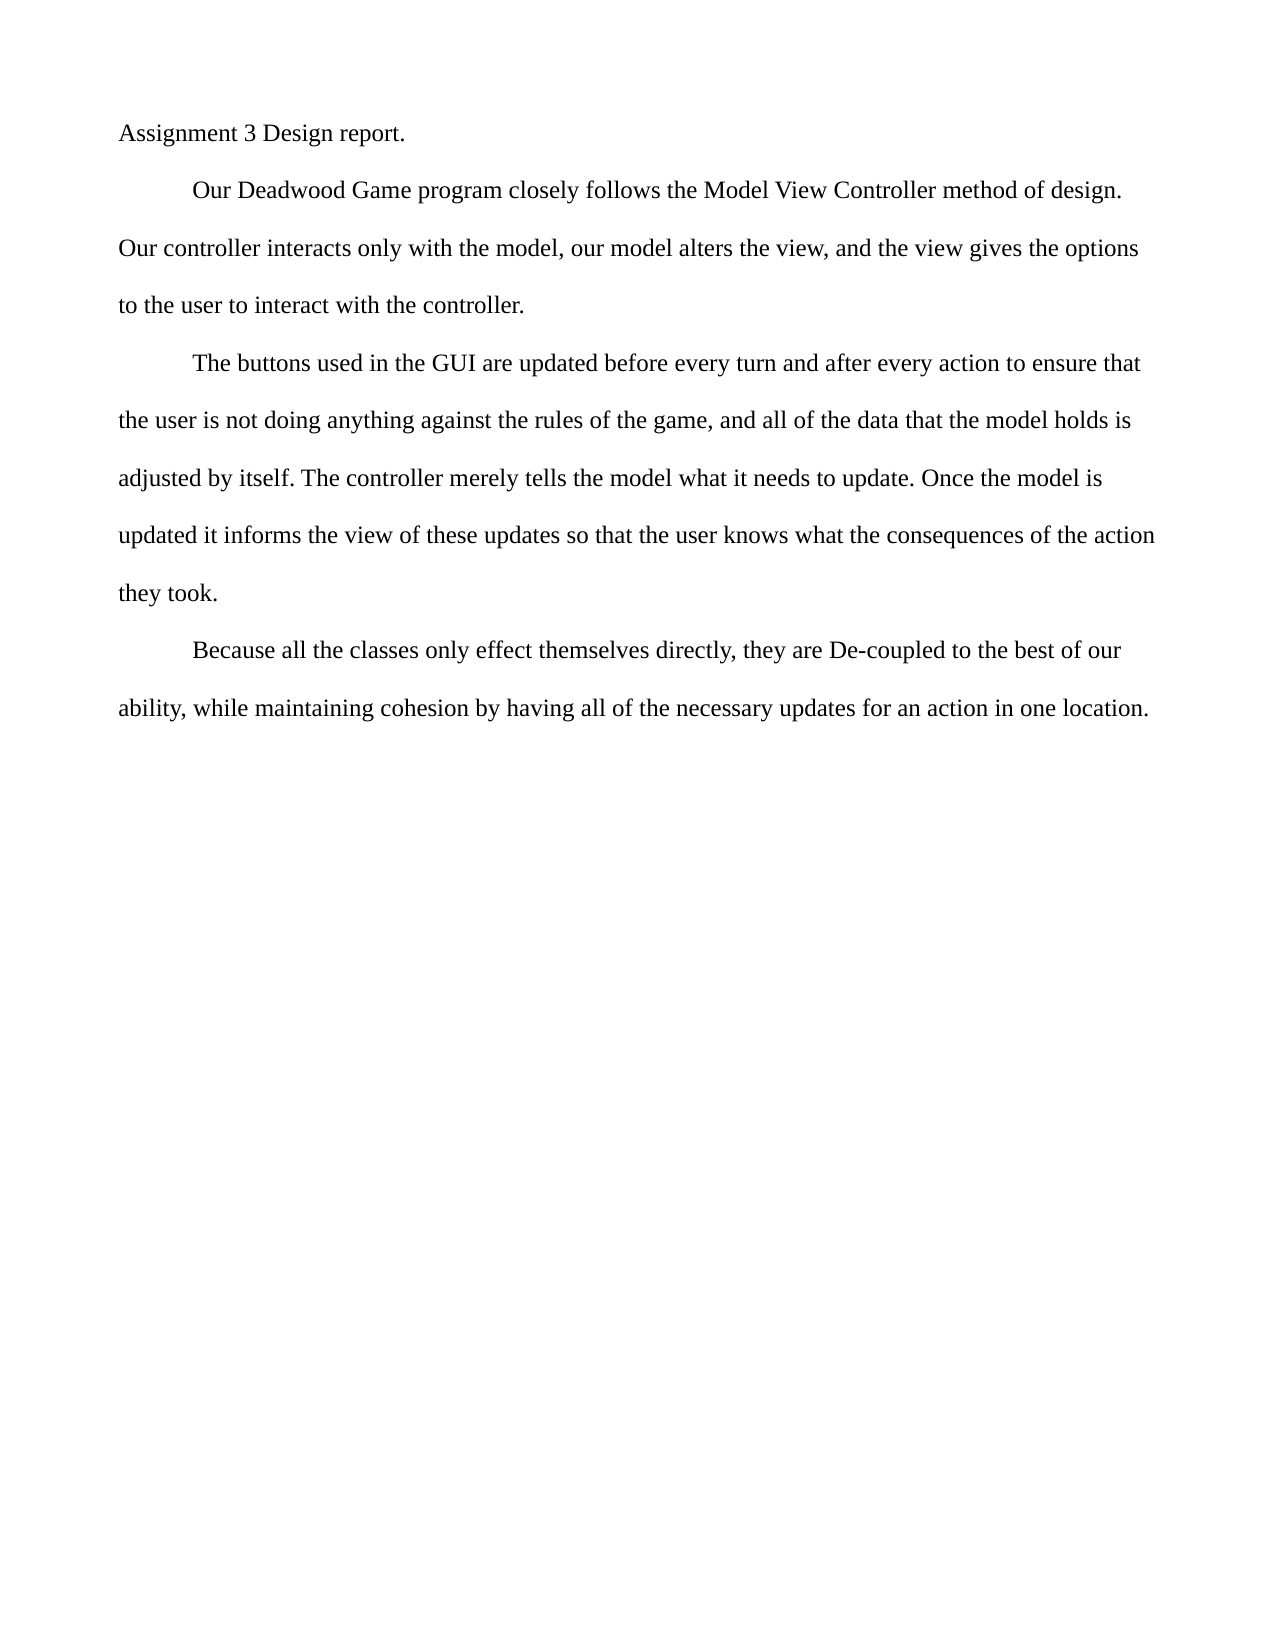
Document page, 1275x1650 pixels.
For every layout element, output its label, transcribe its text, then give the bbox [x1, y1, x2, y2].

text Because all the classes only effect themselves directly, they are De-coupled to the best of our ability, while maintaining cohesion by having all of the necessary updates for an action in one location. [118, 636, 1157, 722]
text Assignment 3 Design report. [118, 118, 1157, 147]
text The buttons used in the GUI are updated before every turn and after every action to ensure that the user is not doing anything against the rules of the game, and all of the data that the model holds is adjusted by itself. The controller merely tells the model what it needs to update. Once the model is updated it informs the view of these updates so that the user knows what the consequences of the action they took. [118, 348, 1157, 607]
text Our Deadwood Game program closely follows the Model View Controller method of design. Our controller interacts only with the model, our model alters the view, and the view gives the options to the user to interact with the controller. [118, 176, 1157, 319]
